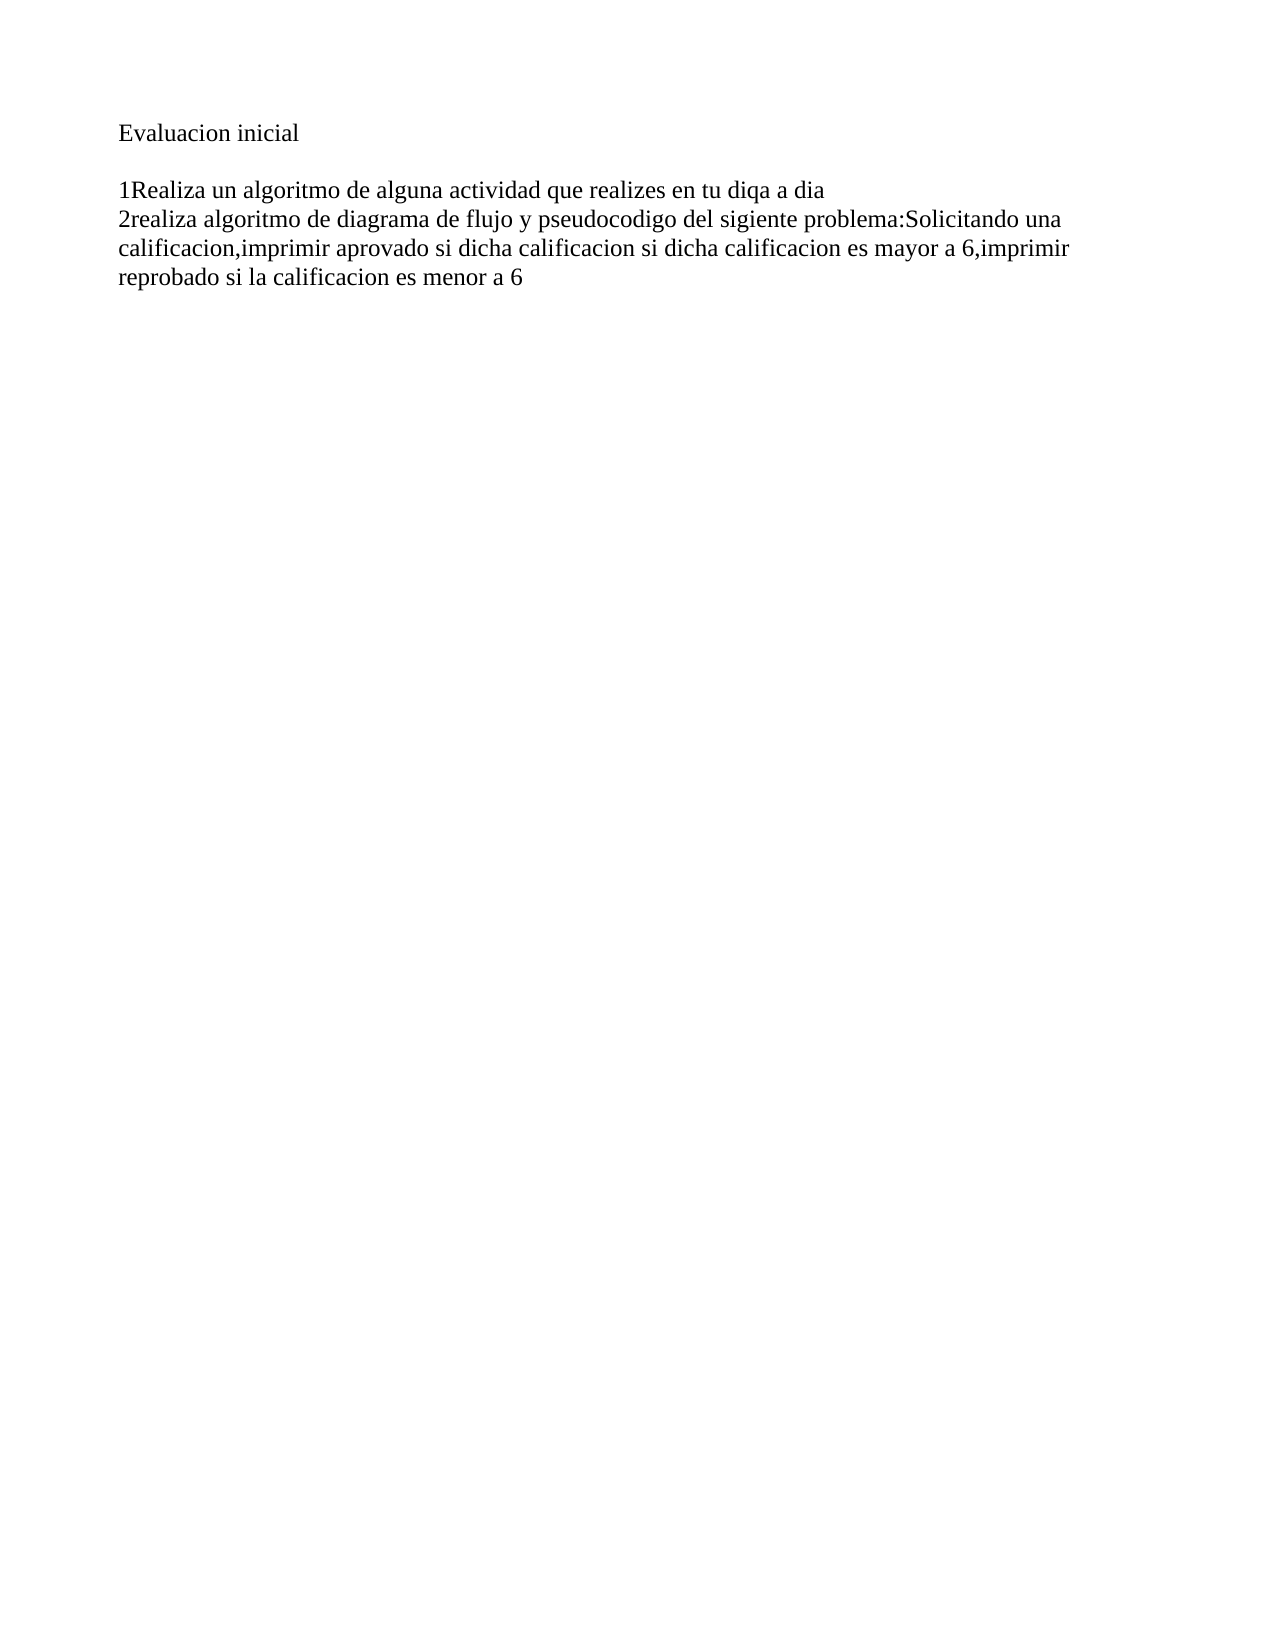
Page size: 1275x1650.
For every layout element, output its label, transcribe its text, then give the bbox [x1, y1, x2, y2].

text 2realiza algoritmo de diagrama de flujo y pseudocodigo del sigiente problema:Solicitando una calificacion,imprimir aprovado si dicha calificacion si dicha calificacion es mayor a 6,imprimir reprobado si la calificacion es menor a 6 [118, 204, 1157, 291]
text 1Realiza un algoritmo de alguna actividad que realizes en tu diqa a dia [118, 176, 1157, 204]
text Evaluacion inicial [118, 118, 1157, 147]
